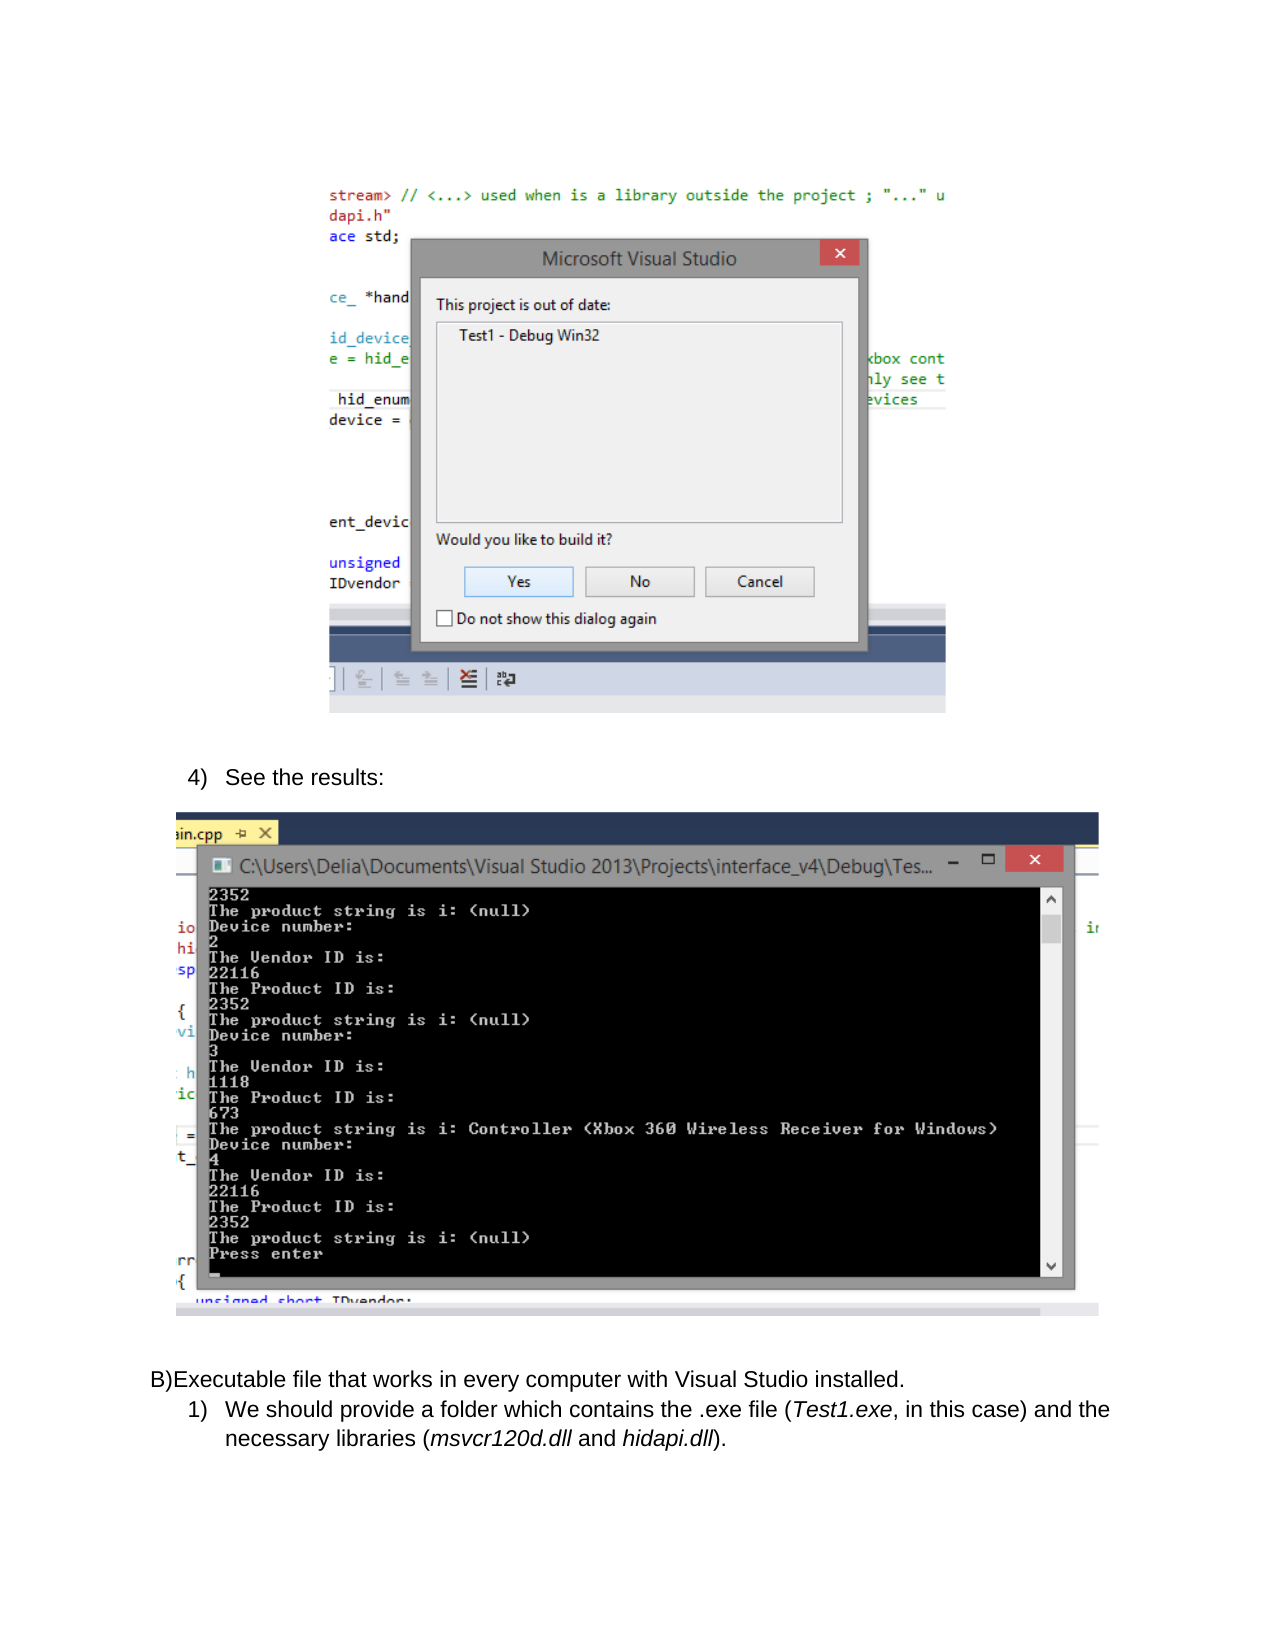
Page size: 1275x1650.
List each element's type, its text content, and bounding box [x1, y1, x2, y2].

list We should provide a folder which contains the .exe file (Test1.exe, in this case) and the necessary libraries (msvcr120d.dll and hidapi.dll). [187, 1396, 1125, 1451]
picture [329, 168, 946, 713]
list See the results: [187, 764, 1125, 790]
text B)Executable file that works in every computer with Visual Studio installed. [150, 1367, 1125, 1393]
picture [176, 812, 914, 1316]
